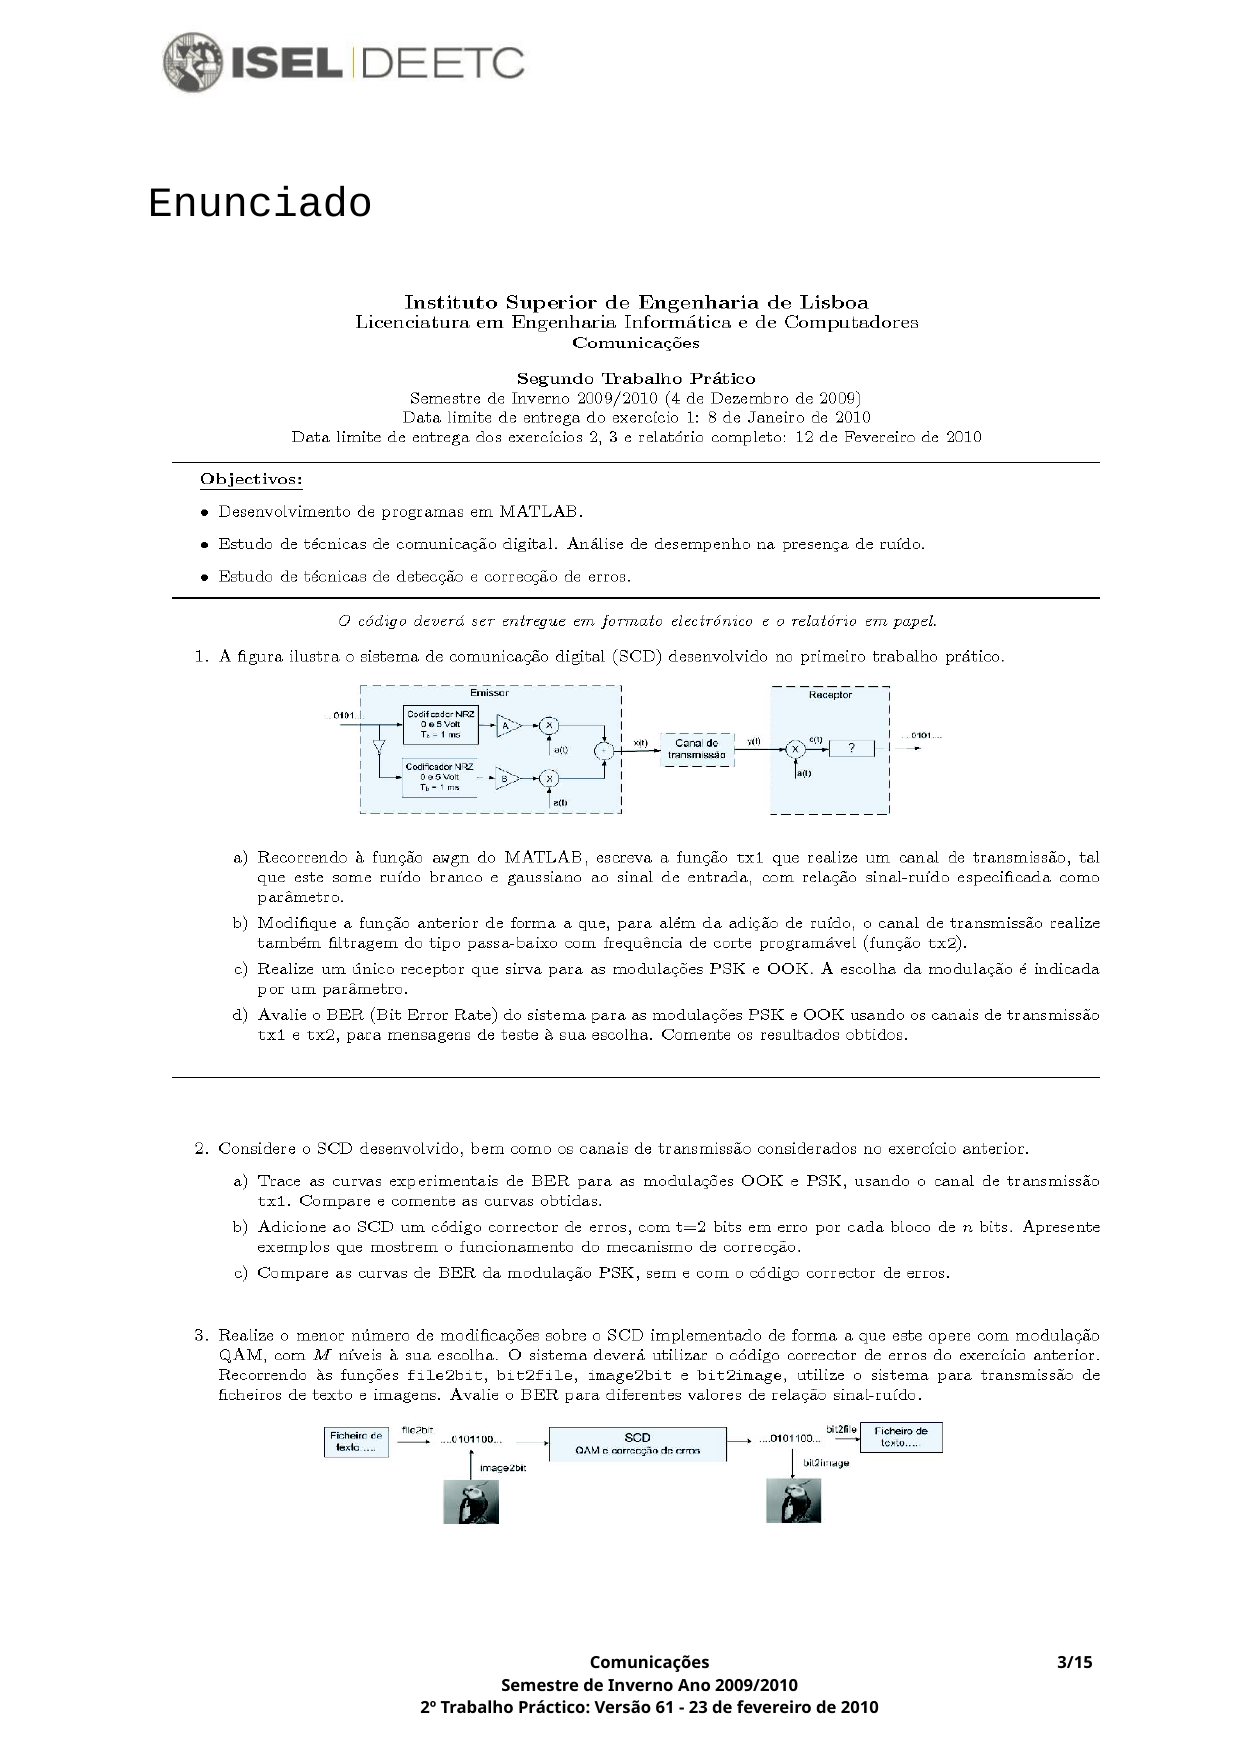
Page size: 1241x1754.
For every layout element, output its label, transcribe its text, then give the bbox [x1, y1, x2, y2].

picture [93, 229, 1175, 1617]
subtitle Enunciado [148, 181, 1093, 228]
picture [153, 17, 555, 118]
